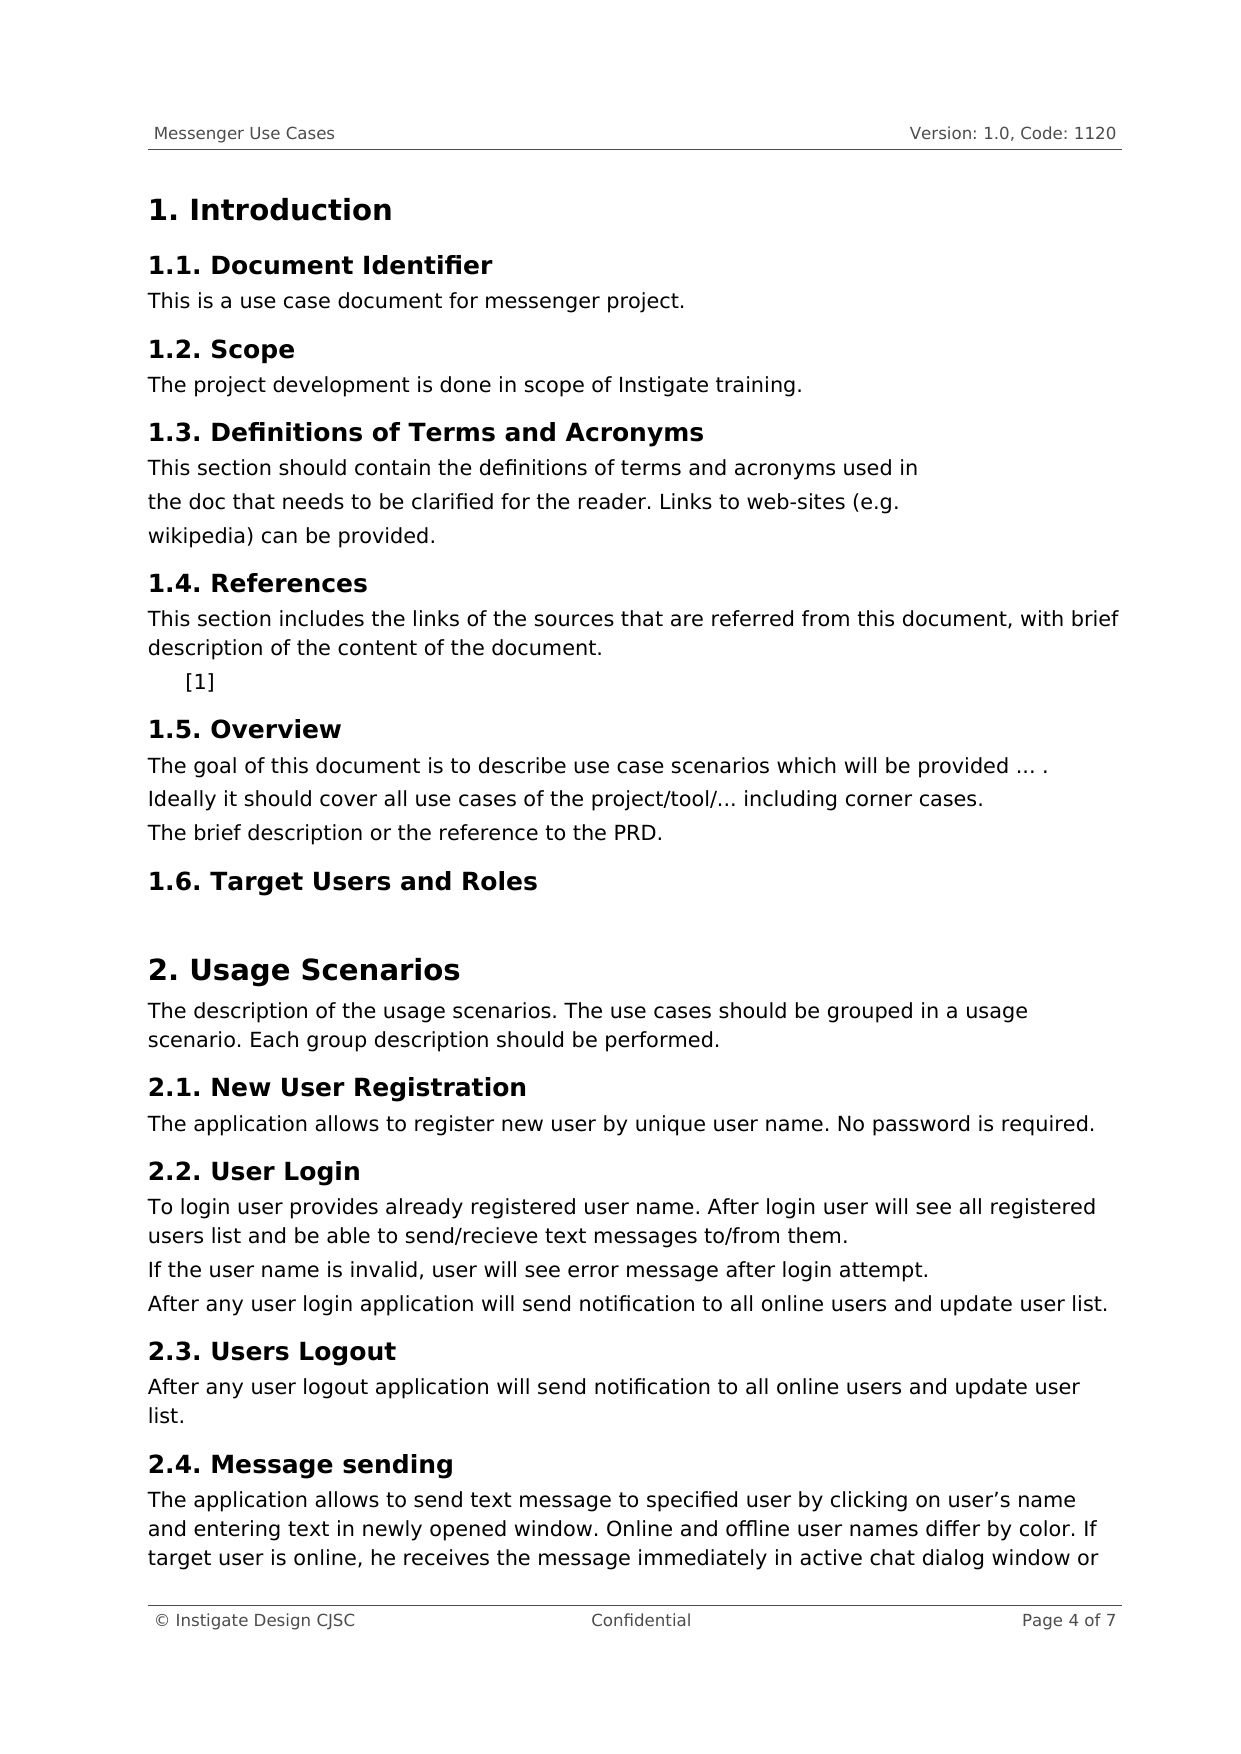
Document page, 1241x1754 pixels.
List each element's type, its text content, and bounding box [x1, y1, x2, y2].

text The description of the usage scenarios. The use cases should be grouped in a usage scenario. Each group description should be performed. [148, 999, 1122, 1052]
subtitle Scope [148, 335, 1122, 364]
subtitle Introduction [148, 194, 1122, 228]
subtitle Overview [148, 716, 1122, 745]
text After any user logout application will send notification to all online users and update user list. [148, 1375, 1122, 1429]
subtitle Usage Scenarios [148, 953, 1122, 987]
subtitle References [148, 569, 1122, 598]
subtitle Document Identifier [148, 251, 1122, 280]
text If the user name is invalid, user will see error message after login attempt. [148, 1258, 1122, 1282]
text To login user provides already registered user name. After login user will see all registered users list and be able to send/recieve text messages to/from them. [148, 1195, 1122, 1248]
subtitle New User Registration [148, 1074, 1122, 1103]
text the doc that needs to be clarified for the reader. Links to web-sites (e.g. [148, 490, 1122, 514]
text This is a use case document for messenger project. [148, 289, 1122, 313]
text Ideally it should cover all use cases of the project/tool/... including corner cases. [148, 787, 1122, 812]
text The application allows to register new user by unique user name. No password is required. [148, 1112, 1122, 1136]
subtitle User Login [148, 1157, 1122, 1186]
text The application allows to send text message to specified user by clicking on user’s name and entering text in newly opened window. Online and offline user names differ by color. If target user is online, he receives the message immediately in active chat dialog window or [148, 1488, 1122, 1570]
subtitle Definitions of Terms and Acronyms [148, 418, 1122, 447]
subtitle Target Users and Roles [148, 867, 1122, 896]
text The project development is done in scope of Instigate training. [148, 373, 1122, 397]
subtitle Message sending [148, 1450, 1122, 1479]
text This section includes the links of the sources that are referred from this document, with brief description of the content of the document. [148, 607, 1122, 661]
text wikipedia) can be provided. [148, 524, 1122, 548]
text The brief description or the reference to the PRD. [148, 821, 1122, 846]
subtitle Users Logout [148, 1337, 1122, 1366]
text After any user login application will send notification to all online users and update user list. [148, 1292, 1122, 1316]
text The goal of this document is to describe use case scenarios which will be provided ... . [148, 754, 1122, 778]
text This section should contain the definitions of terms and acronyms used in [148, 456, 1122, 481]
